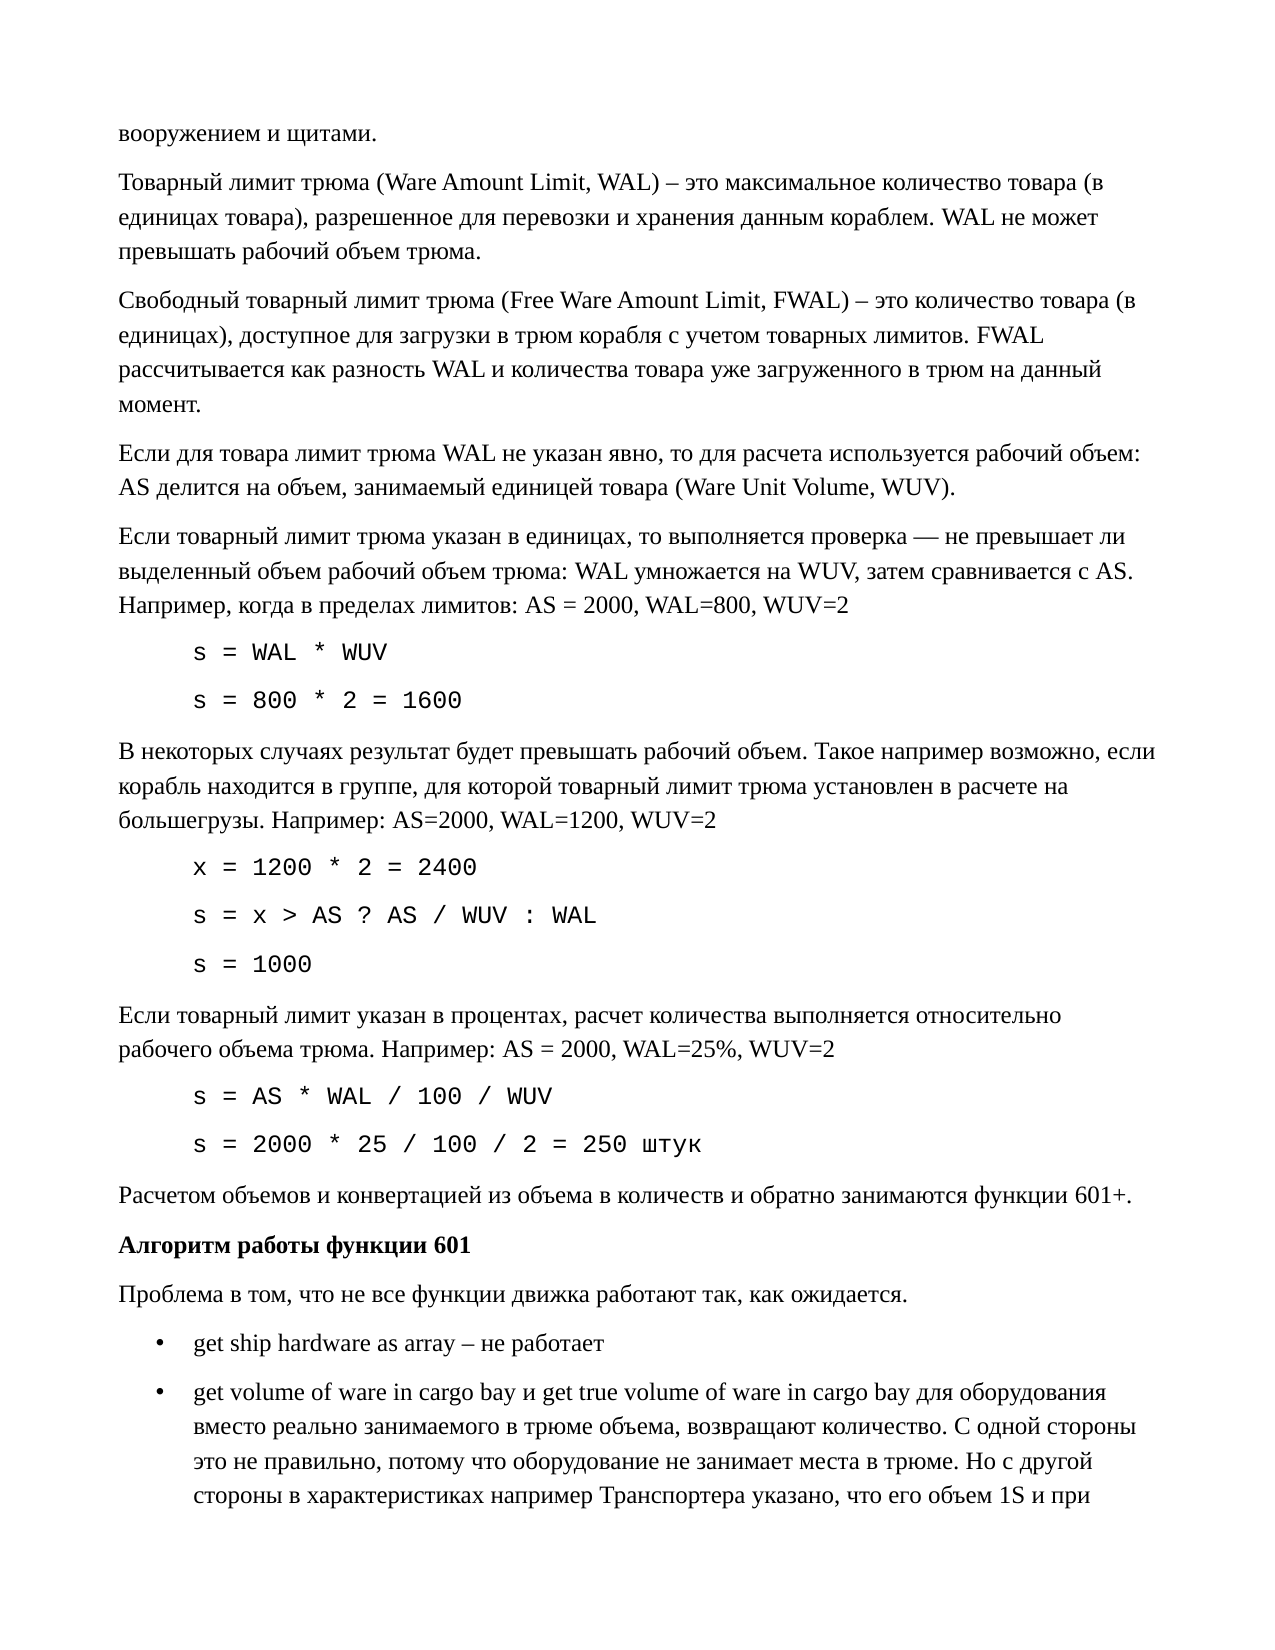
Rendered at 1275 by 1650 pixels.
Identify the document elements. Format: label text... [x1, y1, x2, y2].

text Если товарный лимит указан в процентах, расчет количества выполняется относительно рабочего объема трюма. Например: AS = 2000, WAL=25%, WUV=2 [118, 1000, 1157, 1063]
text x = 1200 * 2 = 2400 [118, 854, 1157, 883]
text Проблема в том, что не все функции движка работают так, как ожидается. [118, 1279, 1157, 1307]
text Товарный лимит трюма (Ware Amount Limit, WAL) – это максимальное количество товара (в единицах товара), разрешенное для перевозки и хранения данным кораблем. WAL не может превышать рабочий объем трюма. [118, 167, 1157, 265]
text вооружением и щитами. [118, 118, 1157, 147]
text s = AS * WAL / 100 / WUV [118, 1083, 1157, 1112]
text s = 800 * 2 = 1600 [118, 688, 1157, 716]
text s = 1000 [118, 951, 1157, 980]
text s = x > AS ? AS / WUV : WAL [118, 903, 1157, 931]
text Если товарный лимит трюма указан в единицах, то выполняется проверка — не превышает ли выделенный объем рабочий объем трюма: WAL умножается на WUV, затем сравнивается с AS. Например, когда в пределах лимитов: AS = 2000, WAL=800, WUV=2 [118, 521, 1157, 619]
text В некоторых случаях результат будет превышать рабочий объем. Такое например возможно, если корабль находится в группе, для которой товарный лимит трюма установлен в расчете на большегрузы. Например: AS=2000, WAL=1200, WUV=2 [118, 736, 1157, 834]
list get ship hardware as array – не работает [156, 1328, 1157, 1357]
text Расчетом объемов и конвертацией из объема в количеств и обратно занимаются функции 601+. [118, 1181, 1157, 1209]
text s = 2000 * 25 / 100 / 2 = 250 штук [118, 1132, 1157, 1160]
text Свободный товарный лимит трюма (Free Ware Amount Limit, FWAL) – это количество товара (в единицах), доступное для загрузки в трюм корабля с учетом товарных лимитов. FWAL рассчитывается как разность WAL и количества товара уже загруженного в трюм на данный момент. [118, 285, 1157, 417]
text Алгоритм работы функции 601 [118, 1230, 1157, 1258]
text s = WAL * WUV [118, 639, 1157, 668]
text Если для товара лимит трюма WAL не указан явно, то для расчета используется рабочий объем: AS делится на объем, занимаемый единицей товара (Ware Unit Volume, WUV). [118, 438, 1157, 501]
list get volume of ware in cargo bay и get true volume of ware in cargo bay для оборудования вместо реально занимаемого в трюме объема, возвращают количество. С одной стороны это не правильно, потому что оборудование не занимает места в трюме. Но с другой стороны в характеристиках например Транспортера указано, что его объем 1S и при [156, 1377, 1157, 1509]
